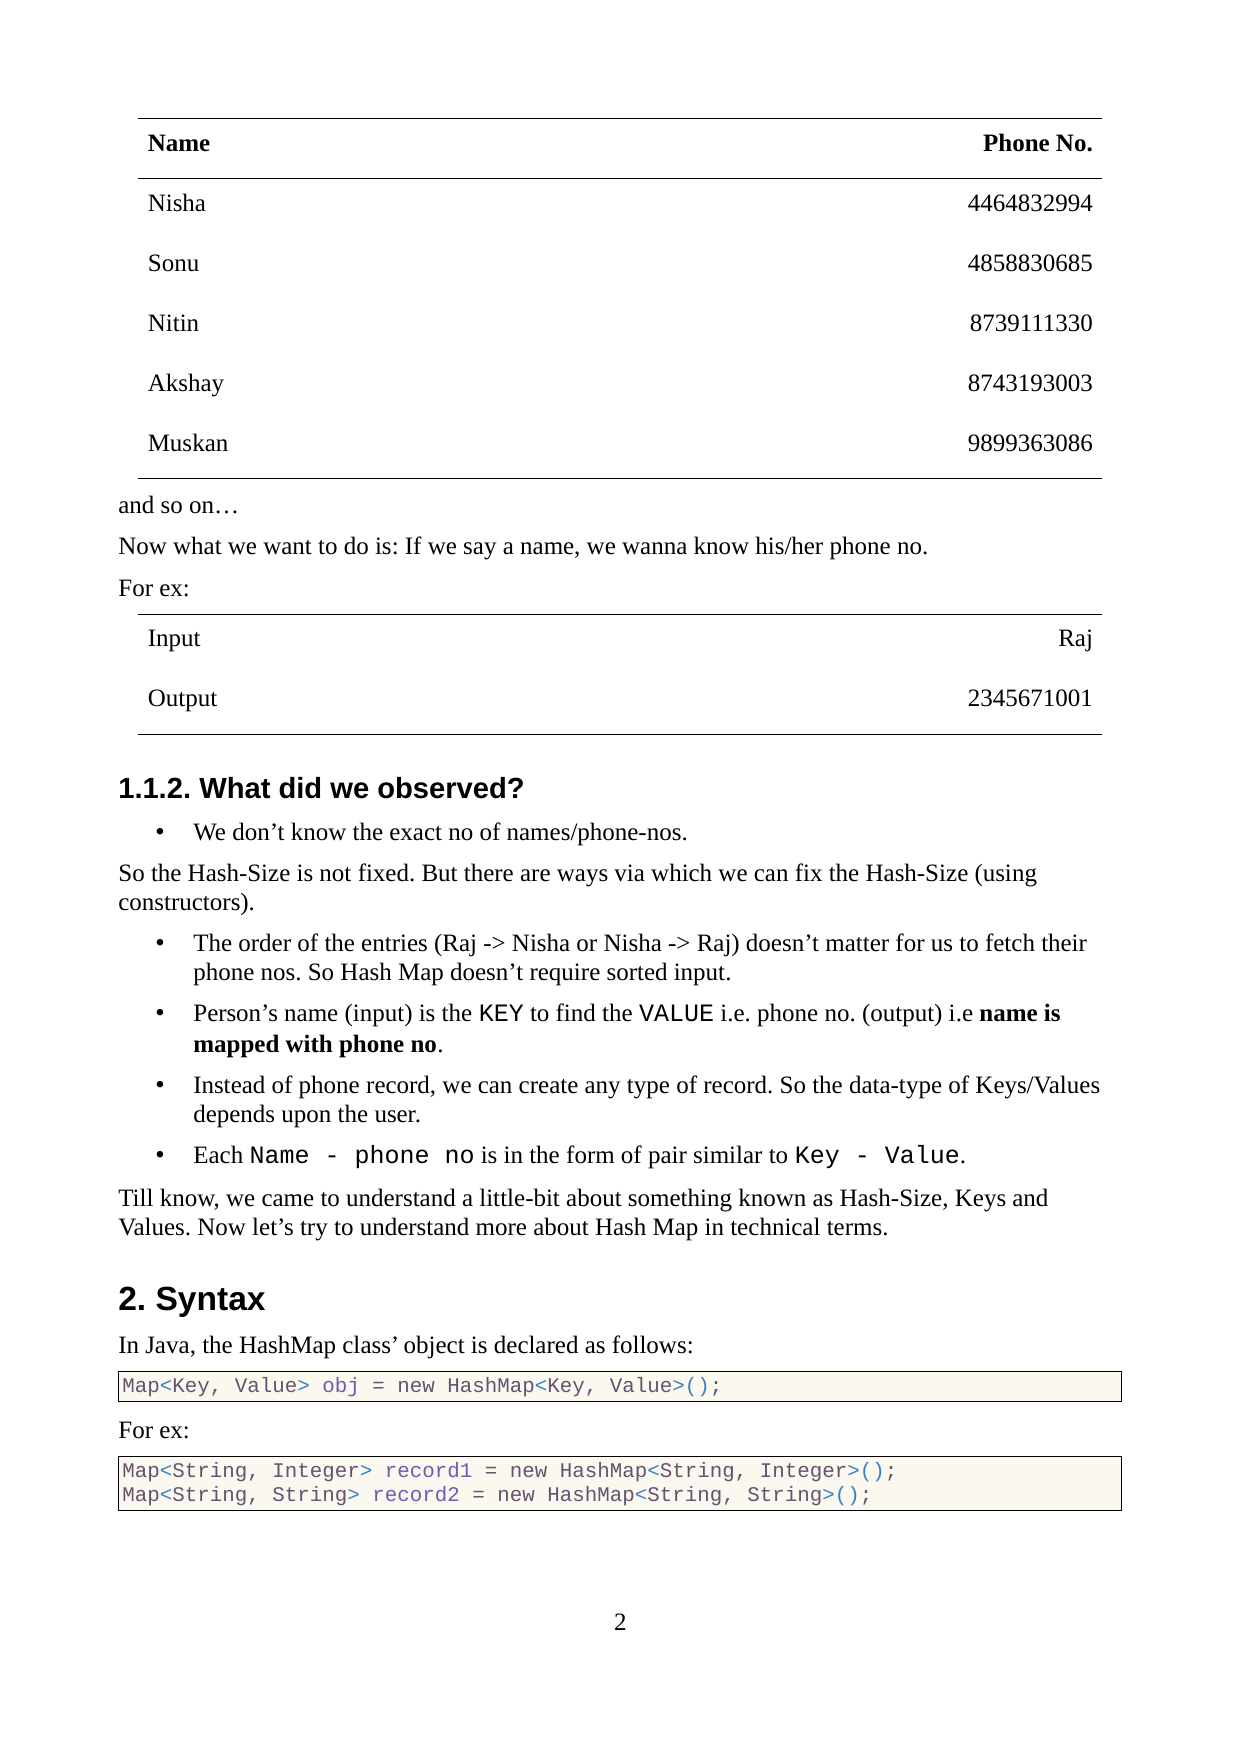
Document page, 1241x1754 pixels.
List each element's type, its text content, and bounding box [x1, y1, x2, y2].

table_cell 9899363086 [620, 418, 1102, 478]
text In Java, the HashMap class’ object is declared as follows: [118, 1330, 1122, 1358]
table_header Raj [620, 615, 1102, 674]
list The order of the entries (Raj -> Nisha or Nisha -> Raj) doesn’t matter for us to fetch their phone nos. So Hash Map doesn’t require sorted input. [156, 928, 1122, 986]
text Now what we want to do is: If we say a name, we wanna know his/her phone no. [118, 531, 1122, 560]
table_cell Akshay [138, 358, 620, 418]
list Person’s name (input) is the KEY to find the VALUE i.e. phone no. (output) i.e name is mapped with phone no. [156, 998, 1122, 1058]
list Each Name - phone no is in the form of pair similar to Key - Value. [156, 1140, 1122, 1171]
list We don’t know the exact no of names/phone-nos. [156, 817, 1122, 846]
table_cell Muskan [138, 418, 620, 478]
list Instead of phone record, we can create any type of record. So the data-type of Keys/Values depends upon the user. [156, 1070, 1122, 1128]
text Map<String, Integer> record1 = new HashMap<String, Integer>(); [119, 1457, 1121, 1480]
text For ex: [118, 1415, 1122, 1444]
table_header Phone No. [620, 119, 1102, 178]
subtitle What did we observed? [118, 771, 1122, 804]
table_header Name [138, 119, 620, 178]
table_cell 4464832994 [620, 179, 1102, 238]
table_cell 4858830685 [620, 238, 1102, 298]
text So the Hash-Size is not fixed. But there are ways via which we can fix the Hash-Size (using constructors). [118, 858, 1122, 916]
table_cell 8739111330 [620, 298, 1102, 358]
table_cell 2345671001 [620, 674, 1102, 734]
text For ex: [118, 573, 1122, 601]
subtitle Syntax [118, 1278, 1122, 1317]
table_cell Sonu [138, 238, 620, 298]
text Map<String, String> record2 = new HashMap<String, String>(); [119, 1480, 1121, 1510]
table_cell Nitin [138, 298, 620, 358]
text and so on… [118, 490, 1122, 519]
table_cell 8743193003 [620, 358, 1102, 418]
table_cell Output [138, 674, 620, 734]
table_cell Nisha [138, 179, 620, 238]
table_header Input [138, 615, 620, 674]
text Map<Key, Value> obj = new HashMap<Key, Value>(); [119, 1372, 1121, 1401]
text Till know, we came to understand a little-bit about something known as Hash-Size, Keys and Values. Now let’s try to understand more about Hash Map in technical terms. [118, 1183, 1122, 1241]
